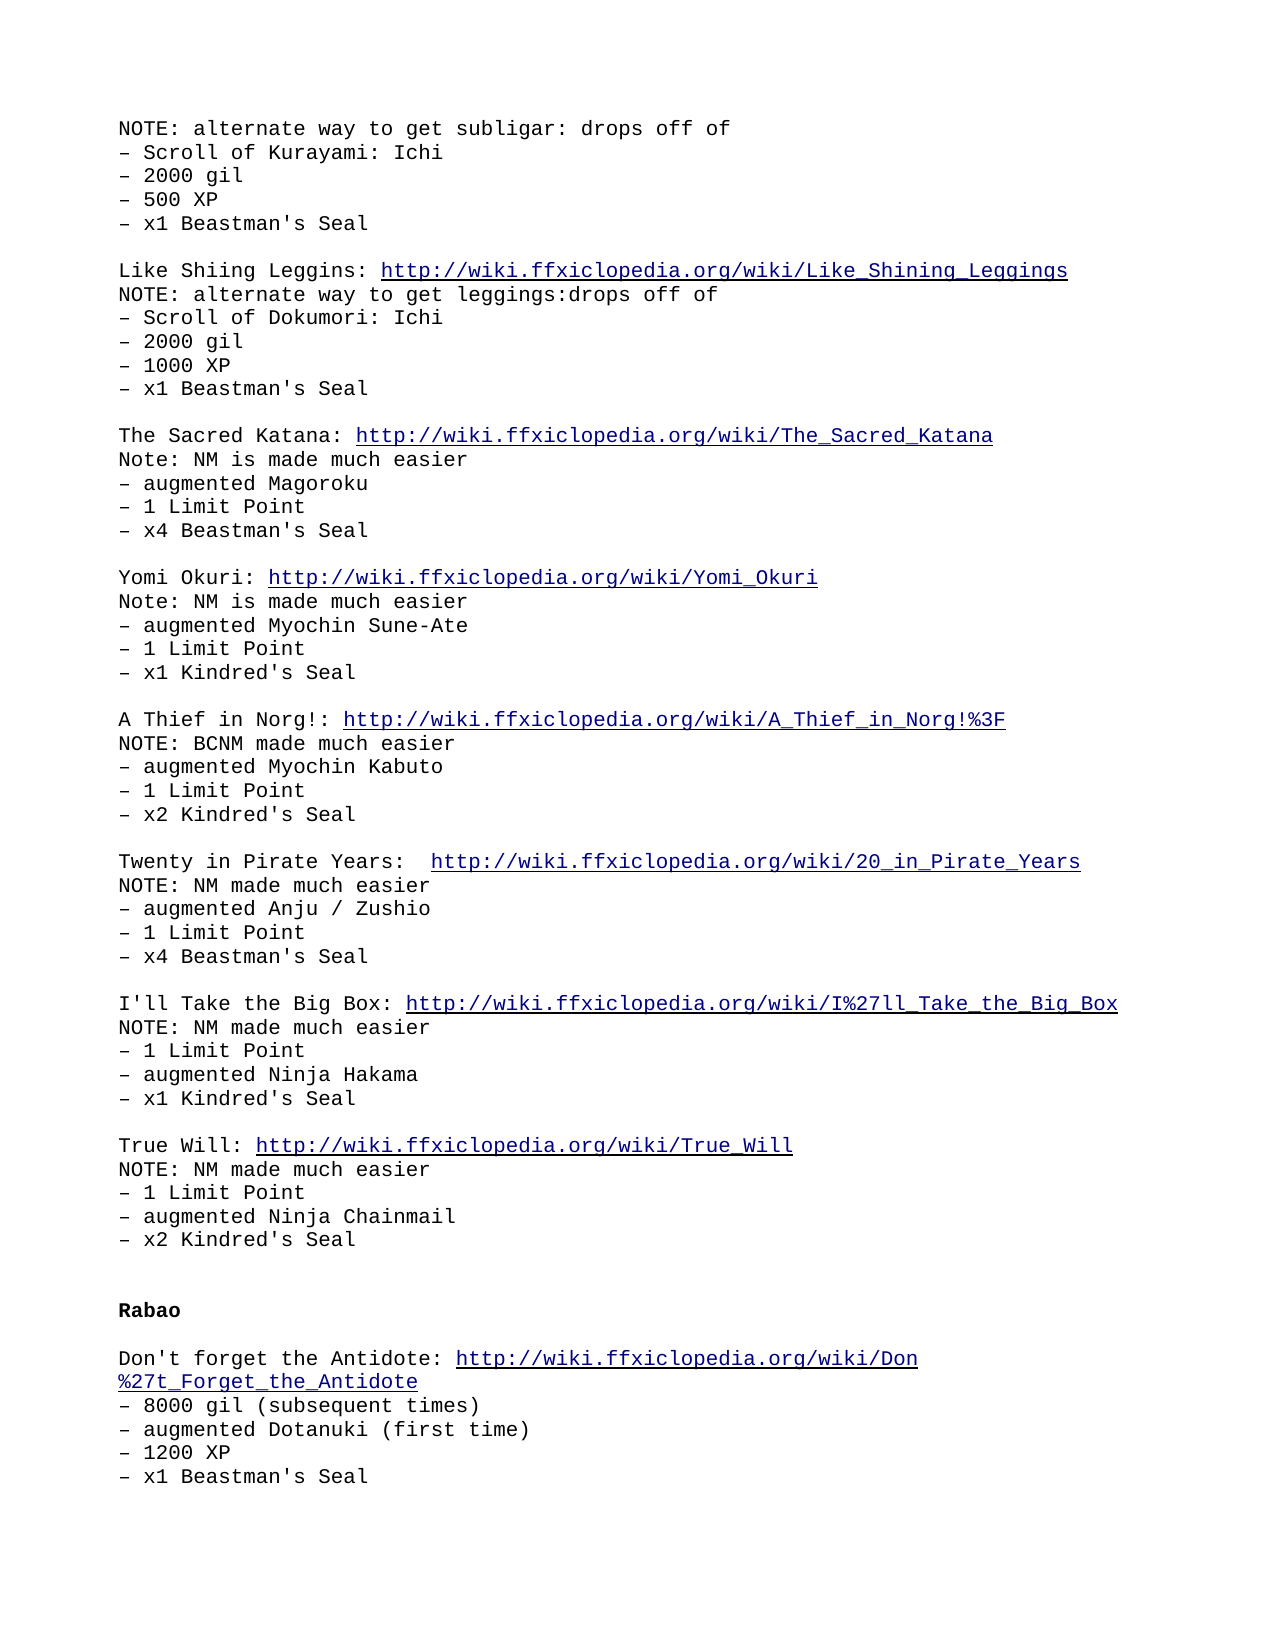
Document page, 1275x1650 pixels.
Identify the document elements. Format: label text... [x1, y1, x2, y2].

text NOTE: BCNM made much easier [118, 733, 1157, 757]
text – 2000 gil [118, 331, 1157, 354]
text Note: NM is made much easier [118, 449, 1157, 473]
text True Will: http://wiki.ffxiclopedia.org/wiki/True_Will [118, 1135, 1157, 1158]
text – augmented Myochin Sune-Ate [118, 615, 1157, 638]
text A Thief in Norg!: http://wiki.ffxiclopedia.org/wiki/A_Thief_in_Norg!%3F [118, 709, 1157, 733]
text – x1 Beastman's Seal [118, 378, 1157, 402]
text – augmented Dotanuki (first time) [118, 1419, 1157, 1442]
text Like Shiing Leggins: http://wiki.ffxiclopedia.org/wiki/Like_Shining_Leggings [118, 260, 1157, 284]
text – x1 Beastman's Seal [118, 1466, 1157, 1489]
text – x1 Kindred's Seal [118, 1088, 1157, 1111]
text NOTE: alternate way to get leggings:drops off of [118, 284, 1157, 307]
text NOTE: NM made much easier [118, 1158, 1157, 1182]
text – 1 Limit Point [118, 496, 1157, 520]
text NOTE: NM made much easier [118, 875, 1157, 898]
text – x1 Beastman's Seal [118, 213, 1157, 236]
text Rabao [118, 1300, 1157, 1324]
text – 8000 gil (subsequent times) [118, 1395, 1157, 1419]
text – 500 XP [118, 189, 1157, 213]
text – 1 Limit Point [118, 638, 1157, 662]
text – augmented Anju / Zushio [118, 898, 1157, 922]
text Don't forget the Antidote: http://wiki.ffxiclopedia.org/wiki/Don%27t_Forget_the_Antidote [118, 1348, 1157, 1395]
text – 1000 XP [118, 354, 1157, 378]
text – x2 Kindred's Seal [118, 1229, 1157, 1253]
text – Scroll of Kurayami: Ichi [118, 142, 1157, 165]
text Note: NM is made much easier [118, 591, 1157, 615]
text – 2000 gil [118, 165, 1157, 189]
text I'll Take the Big Box: http://wiki.ffxiclopedia.org/wiki/I%27ll_Take_the_Big_Box [118, 993, 1157, 1017]
text – x2 Kindred's Seal [118, 804, 1157, 827]
text – 1200 XP [118, 1442, 1157, 1466]
text – x1 Kindred's Seal [118, 662, 1157, 686]
text – 1 Limit Point [118, 780, 1157, 804]
text Twenty in Pirate Years: http://wiki.ffxiclopedia.org/wiki/20_in_Pirate_Years [118, 851, 1157, 875]
text NOTE: alternate way to get subligar: drops off of [118, 118, 1157, 142]
text – augmented Myochin Kabuto [118, 757, 1157, 780]
text – x4 Beastman's Seal [118, 946, 1157, 969]
text Yomi Okuri: http://wiki.ffxiclopedia.org/wiki/Yomi_Okuri [118, 567, 1157, 591]
text – 1 Limit Point [118, 1182, 1157, 1206]
text – Scroll of Dokumori: Ichi [118, 307, 1157, 331]
text – augmented Ninja Hakama [118, 1064, 1157, 1088]
text – x4 Beastman's Seal [118, 520, 1157, 544]
text – 1 Limit Point [118, 1040, 1157, 1064]
text – augmented Magoroku [118, 473, 1157, 496]
text – augmented Ninja Chainmail [118, 1206, 1157, 1229]
text NOTE: NM made much easier [118, 1017, 1157, 1040]
text – 1 Limit Point [118, 922, 1157, 946]
text The Sacred Katana: http://wiki.ffxiclopedia.org/wiki/The_Sacred_Katana [118, 426, 1157, 449]
